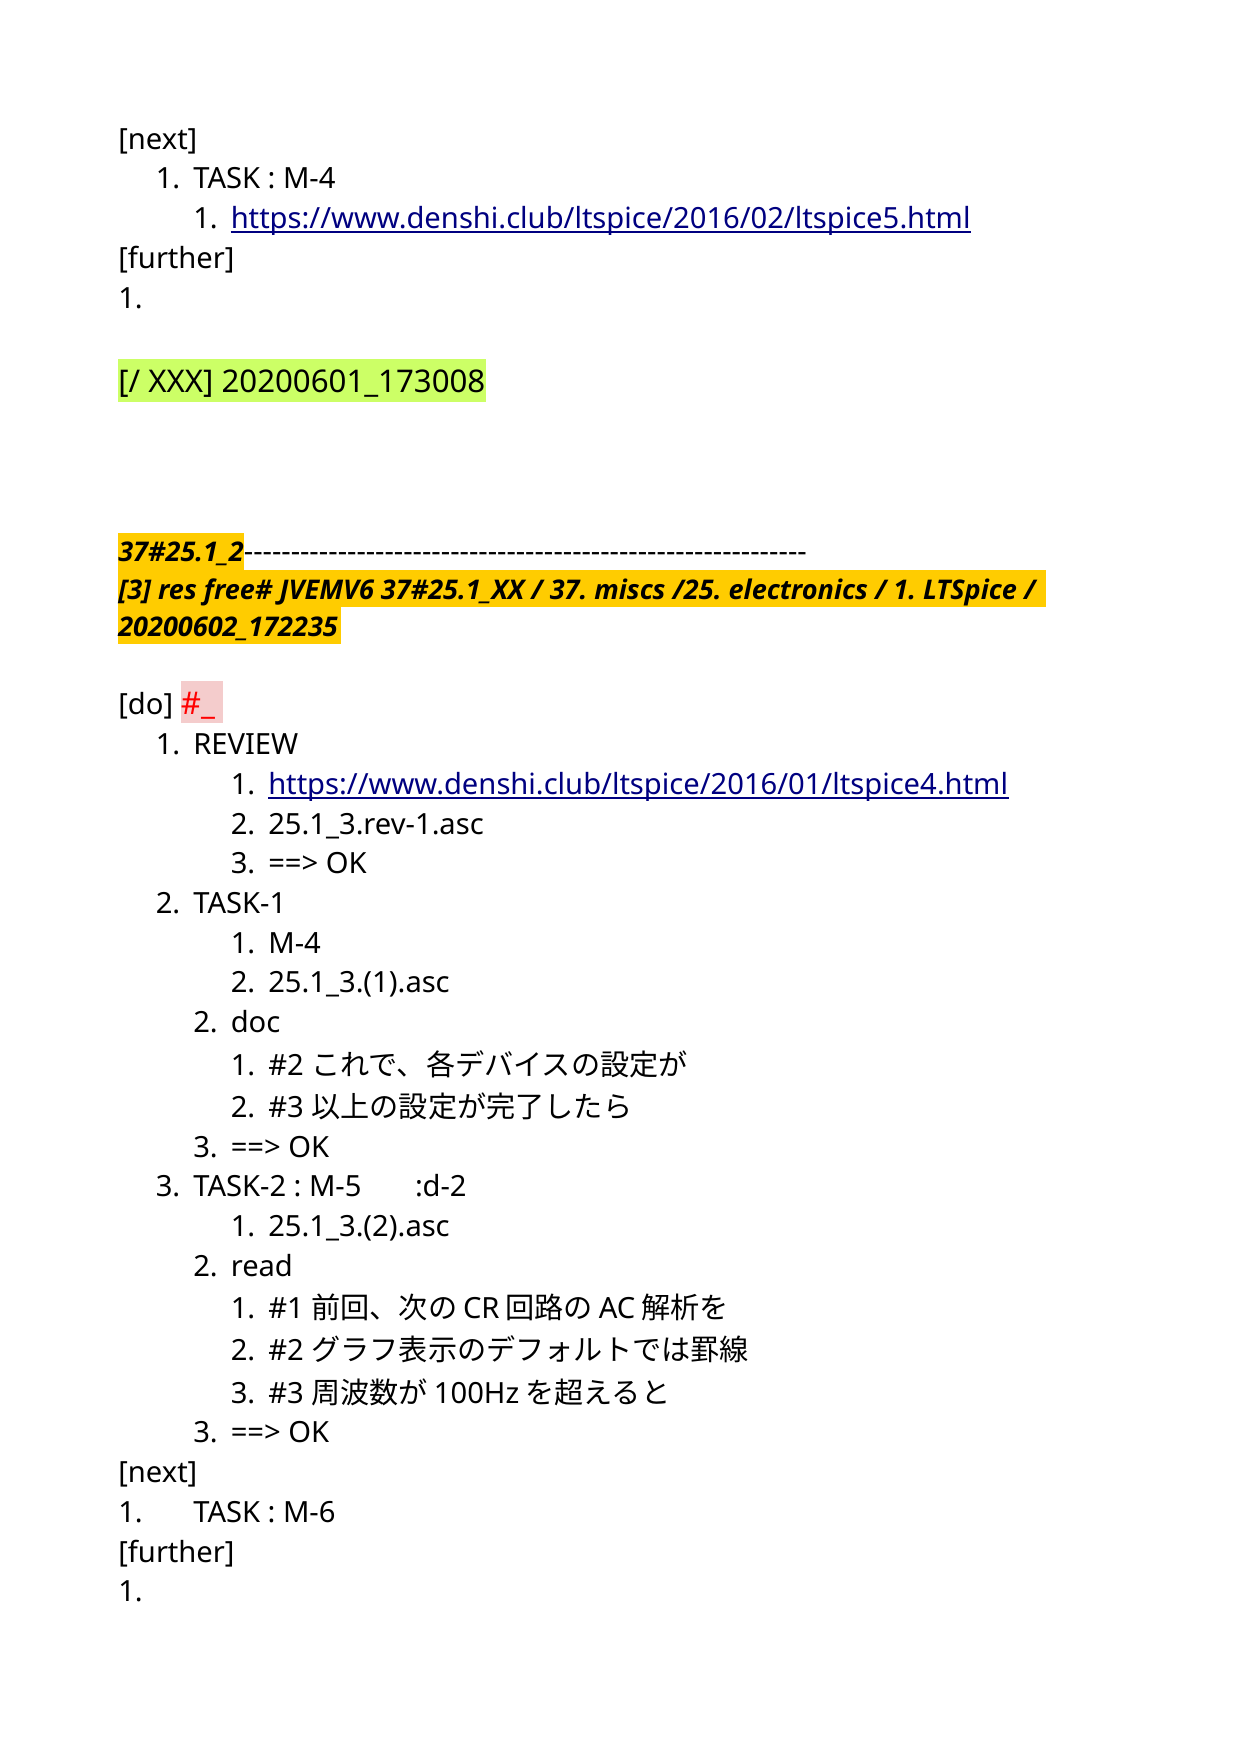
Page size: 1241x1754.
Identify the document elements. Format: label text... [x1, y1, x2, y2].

list 25.1_3.rev-1.asc [231, 803, 1122, 843]
text [next] [118, 1451, 1122, 1491]
text 37#25.1_2------------------------------------------------------------ [118, 531, 1122, 570]
text [next] [118, 118, 1122, 158]
list 25.1_3.(1).asc [231, 962, 1122, 1001]
list TASK : M-4 [156, 158, 1122, 197]
list https://www.denshi.club/ltspice/2016/01/ltspice4.html [231, 763, 1122, 803]
list TASK-2 : M-5 :d-2 [156, 1166, 1122, 1205]
list #3 以上の設定が完了したら [231, 1083, 1122, 1126]
text [3] res free# JVEMV6 37#25.1_XX / 37. miscs /25. electronics / 1. LTSpice / 20200602_172235 [118, 570, 1122, 644]
list #2 グラフ表示のデフォルトでは罫線 [231, 1327, 1122, 1369]
list TASK : M-6 [118, 1491, 1122, 1531]
list ==> OK [231, 843, 1122, 882]
list ==> OK [193, 1126, 1122, 1166]
list #1 前回、次のCR回路のAC解析を [231, 1284, 1122, 1327]
text [/ XXX] 20200601_173008 [118, 317, 1122, 402]
text [further] [118, 237, 1122, 277]
list #3 周波数が100Hzを超えると [231, 1369, 1122, 1412]
list M-4 [231, 922, 1122, 962]
list read [193, 1245, 1122, 1284]
text [further] [118, 1531, 1122, 1571]
text [do] #_ [118, 681, 1122, 723]
list TASK-1 [156, 882, 1122, 922]
list 25.1_3.(2).asc [231, 1205, 1122, 1245]
list #2 これで、各デバイスの設定が [231, 1041, 1122, 1083]
list REVIEW [156, 723, 1122, 763]
list https://www.denshi.club/ltspice/2016/02/ltspice5.html [193, 197, 1122, 237]
list doc [193, 1001, 1122, 1041]
list ==> OK [193, 1412, 1122, 1451]
